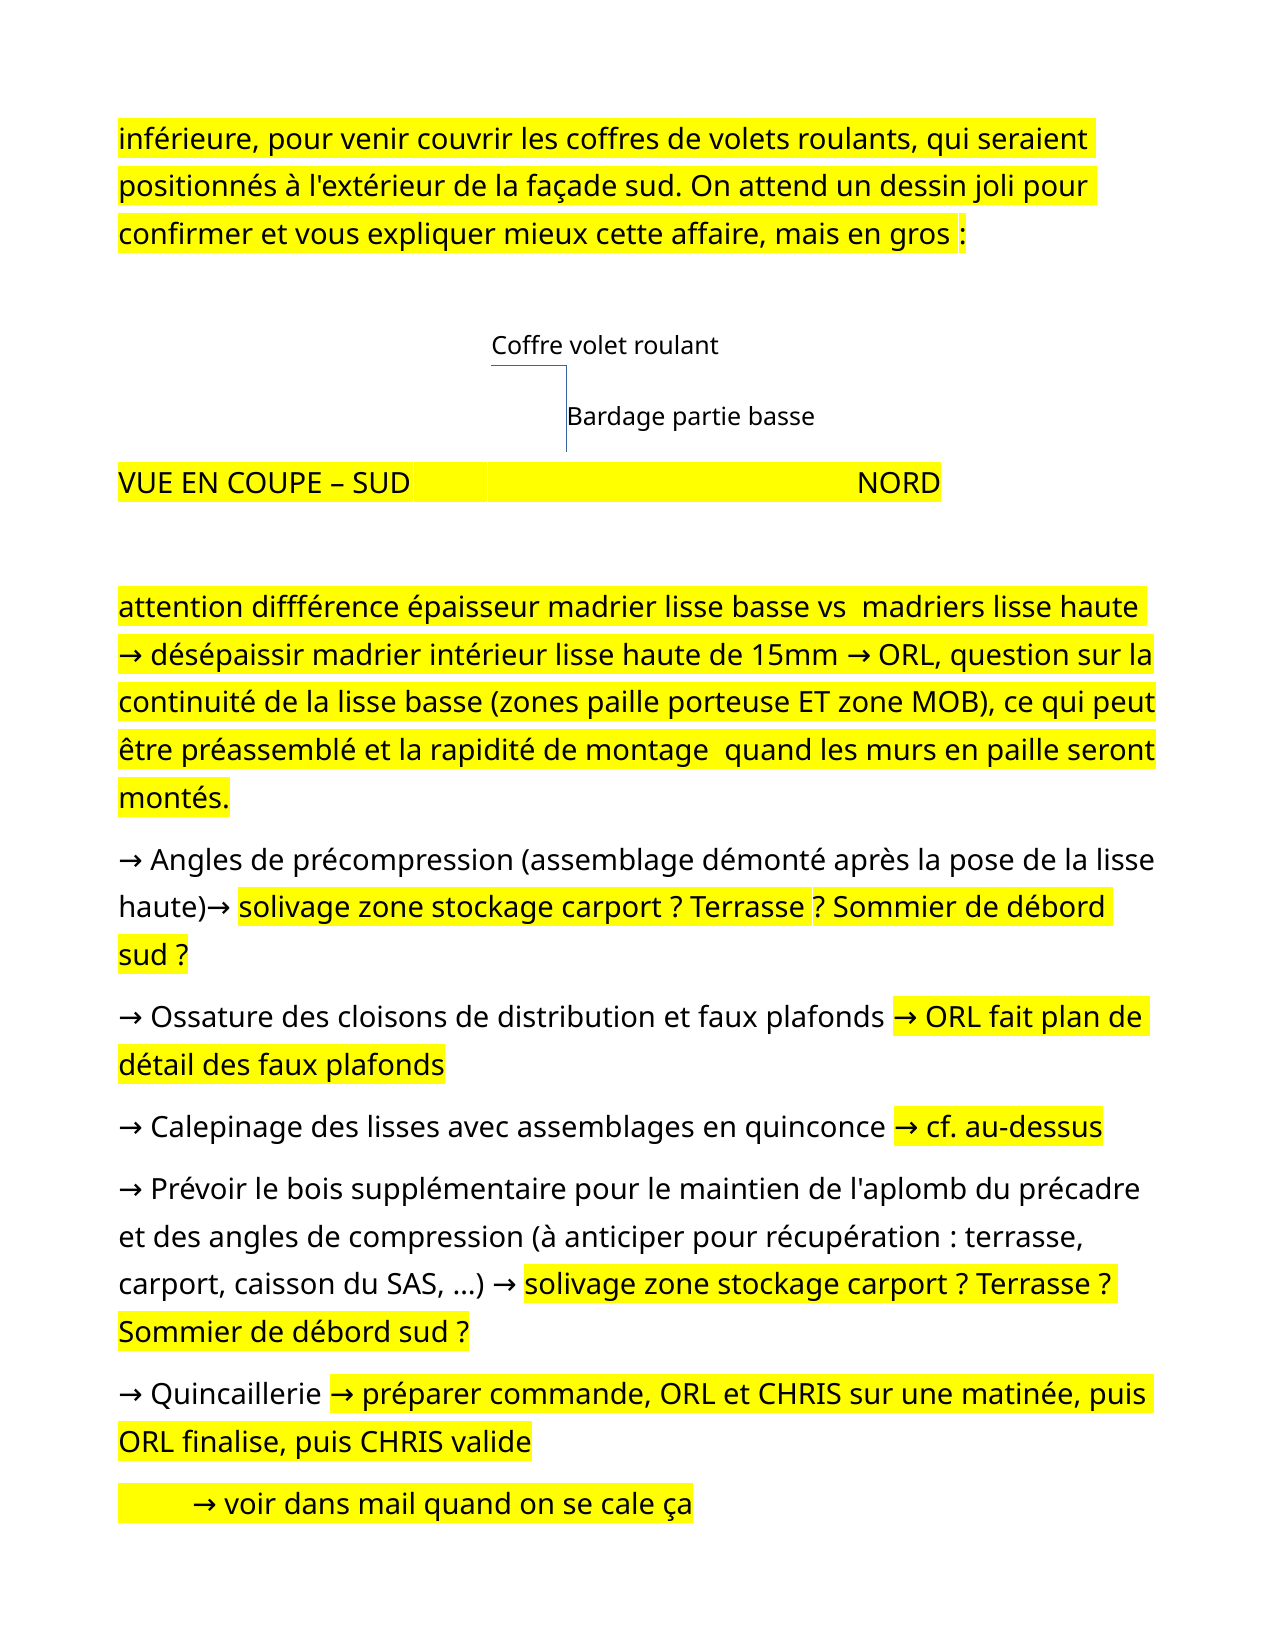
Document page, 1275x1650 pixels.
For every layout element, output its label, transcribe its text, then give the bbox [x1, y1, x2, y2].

text → Ossature des cloisons de distribution et faux plafonds → ORL fait plan de détail des faux plafonds [118, 996, 1157, 1084]
text inférieure, pour venir couvrir les coffres de volets roulants, qui seraient positionnés à l'extérieur de la façade sud. On attend un dessin joli pour confirmer et vous expliquer mieux cette affaire, mais en gros : [118, 118, 1157, 253]
text → voir dans mail quand on se cale ça [118, 1483, 1157, 1523]
text → Calepinage des lisses avec assemblages en quinconce → cf. au-dessus [118, 1106, 1157, 1146]
text VUE EN COUPE – SUD NORD [118, 462, 1157, 502]
text attention diffférence épaisseur madrier lisse basse vs madriers lisse haute → désépaissir madrier intérieur lisse haute de 15mm → ORL, question sur la continuité de la lisse basse (zones paille porteuse ET zone MOB), ce qui peut être préassemblé et la rapidité de montage quand les murs en paille seront montés. [118, 586, 1157, 817]
text → Angles de précompression (assemblage démonté après la pose de la lisse haute)→ solivage zone stockage carport ? Terrasse ? Sommier de débord sud ? [118, 839, 1157, 974]
text → Quincaillerie → préparer commande, ORL et CHRIS sur une matinée, puis ORL finalise, puis CHRIS valide [118, 1373, 1157, 1461]
text → Prévoir le bois supplémentaire pour le maintien de l'aplomb du précadre et des angles de compression (à anticiper pour récupération : terrasse, carport, caisson du SAS, …) → solivage zone stockage carport ? Terrasse ? Sommier de débord sud ? [118, 1168, 1157, 1351]
